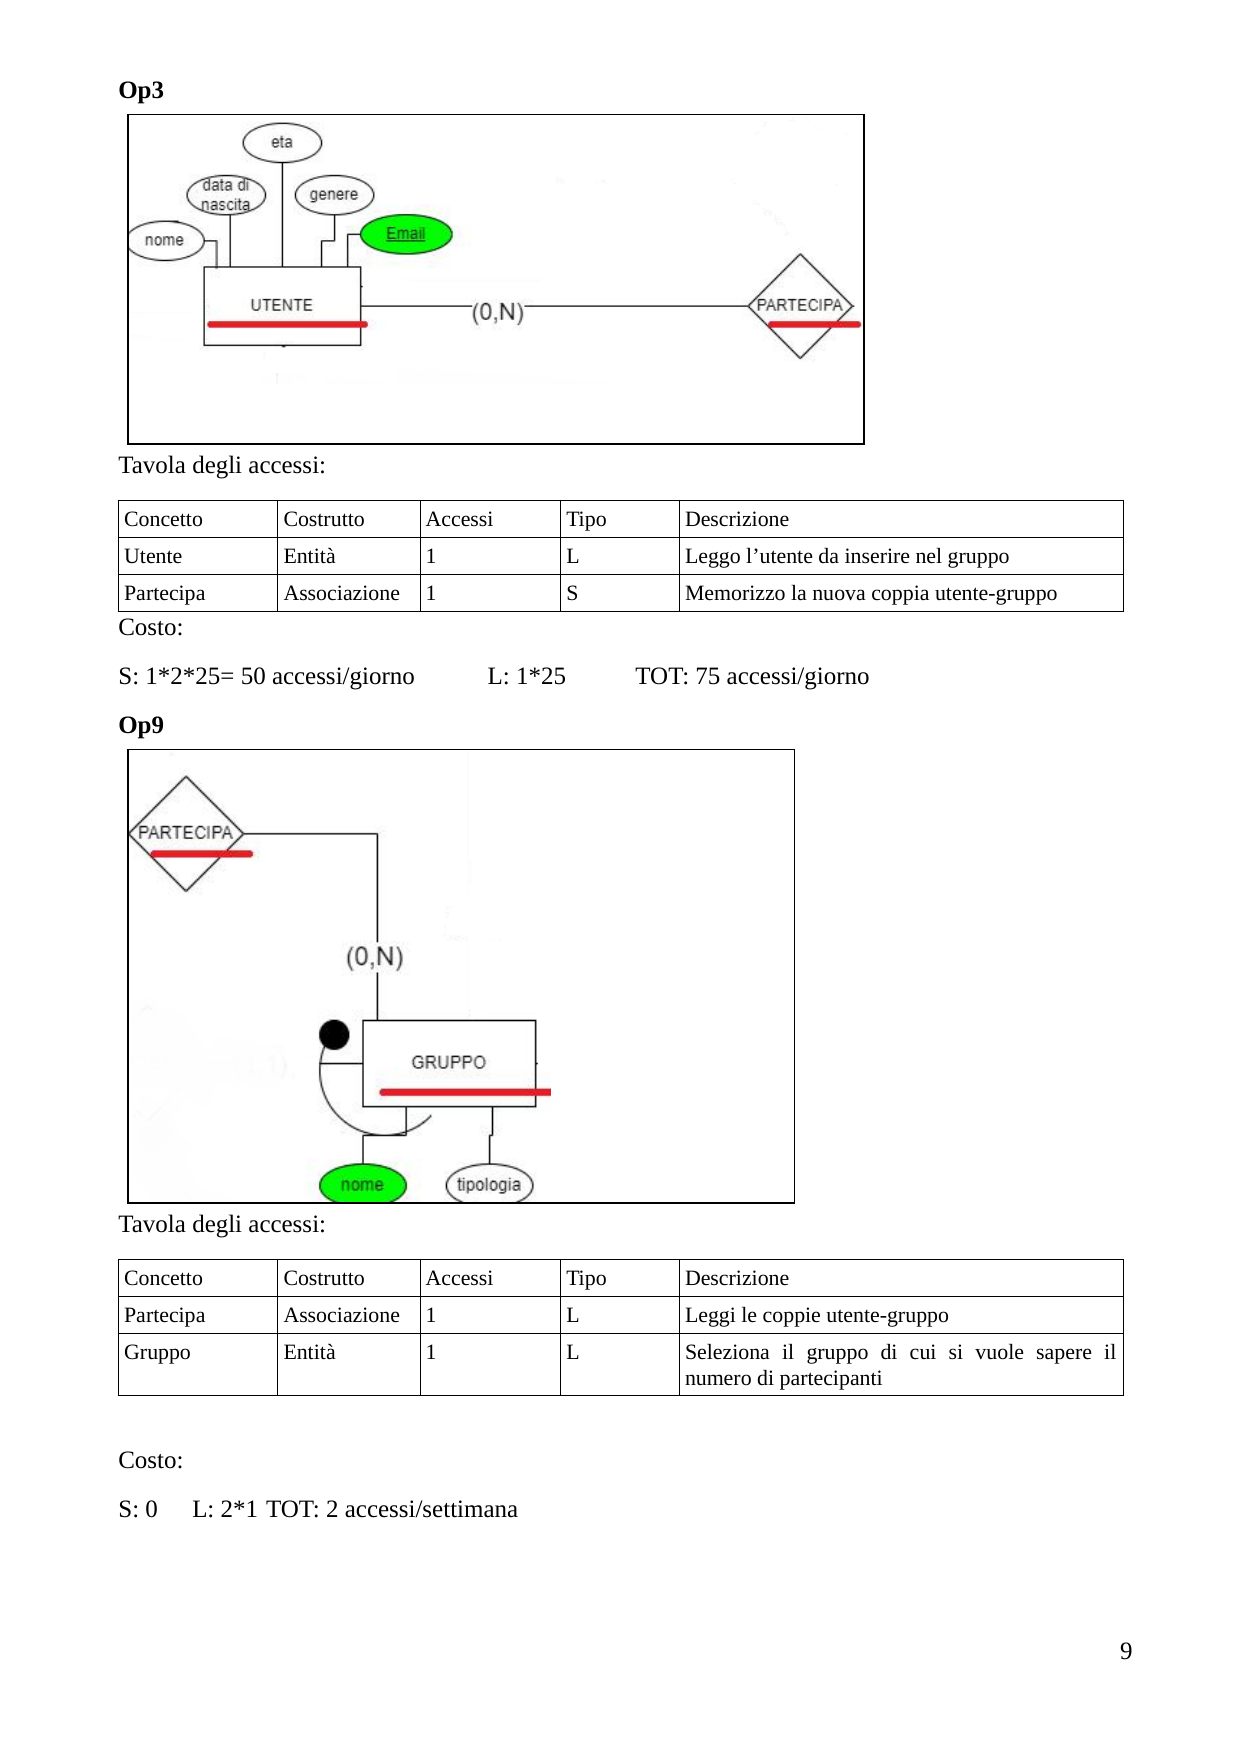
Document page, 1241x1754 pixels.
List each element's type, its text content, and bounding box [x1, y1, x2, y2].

text [129, 384, 863, 443]
text S: 0 L: 2*1 TOT: 2 accessi/settimana [118, 1494, 1122, 1523]
table_cell Partecipa [119, 575, 277, 611]
table_cell Gruppo [119, 1334, 277, 1395]
text Costo: [118, 1445, 1122, 1474]
table_header Tipo [561, 501, 679, 537]
table_cell L [561, 1297, 679, 1333]
table_cell Associazione [278, 575, 420, 611]
table_header Tipo [561, 1260, 679, 1296]
table_header Descrizione [680, 1260, 1123, 1296]
table_cell 1 [421, 1334, 560, 1395]
table_cell Leggo l’utente da inserire nel gruppo [680, 538, 1123, 574]
text S: 1*2*25= 50 accessi/giorno L: 1*25 TOT: 75 accessi/giorno [118, 661, 1122, 689]
table_cell 1 [421, 538, 560, 574]
table_cell Leggi le coppie utente-gruppo [680, 1297, 1123, 1333]
table_header Costrutto [278, 501, 420, 537]
table_cell Memorizzo la nuova coppia utente-gruppo [680, 575, 1123, 611]
table_cell Partecipa [119, 1297, 277, 1333]
table_cell L [561, 1334, 679, 1395]
table_header Concetto [119, 501, 277, 537]
text Op9 [118, 710, 1122, 739]
table_cell 1 [421, 1297, 560, 1333]
table_cell Utente [119, 538, 277, 574]
text [551, 750, 794, 1202]
table_cell S [561, 575, 679, 611]
table_header Accessi [421, 501, 560, 537]
table_cell Entità [278, 1334, 420, 1395]
table_header Descrizione [680, 501, 1123, 537]
text Tavola degli accessi: [118, 759, 1122, 1238]
table_header Costrutto [278, 1260, 420, 1296]
table_cell Seleziona il gruppo di cui si vuole sapere il numero di partecipanti [680, 1334, 1123, 1395]
table_header Accessi [421, 1260, 560, 1296]
table_cell Associazione [278, 1297, 420, 1333]
text Tavola degli accessi: [118, 124, 1122, 479]
table_header Concetto [119, 1260, 277, 1296]
text Op3 [118, 75, 1122, 104]
table_cell L [561, 538, 679, 574]
text Costo: [118, 612, 1122, 641]
table_cell Entità [278, 538, 420, 574]
table_cell 1 [421, 575, 560, 611]
